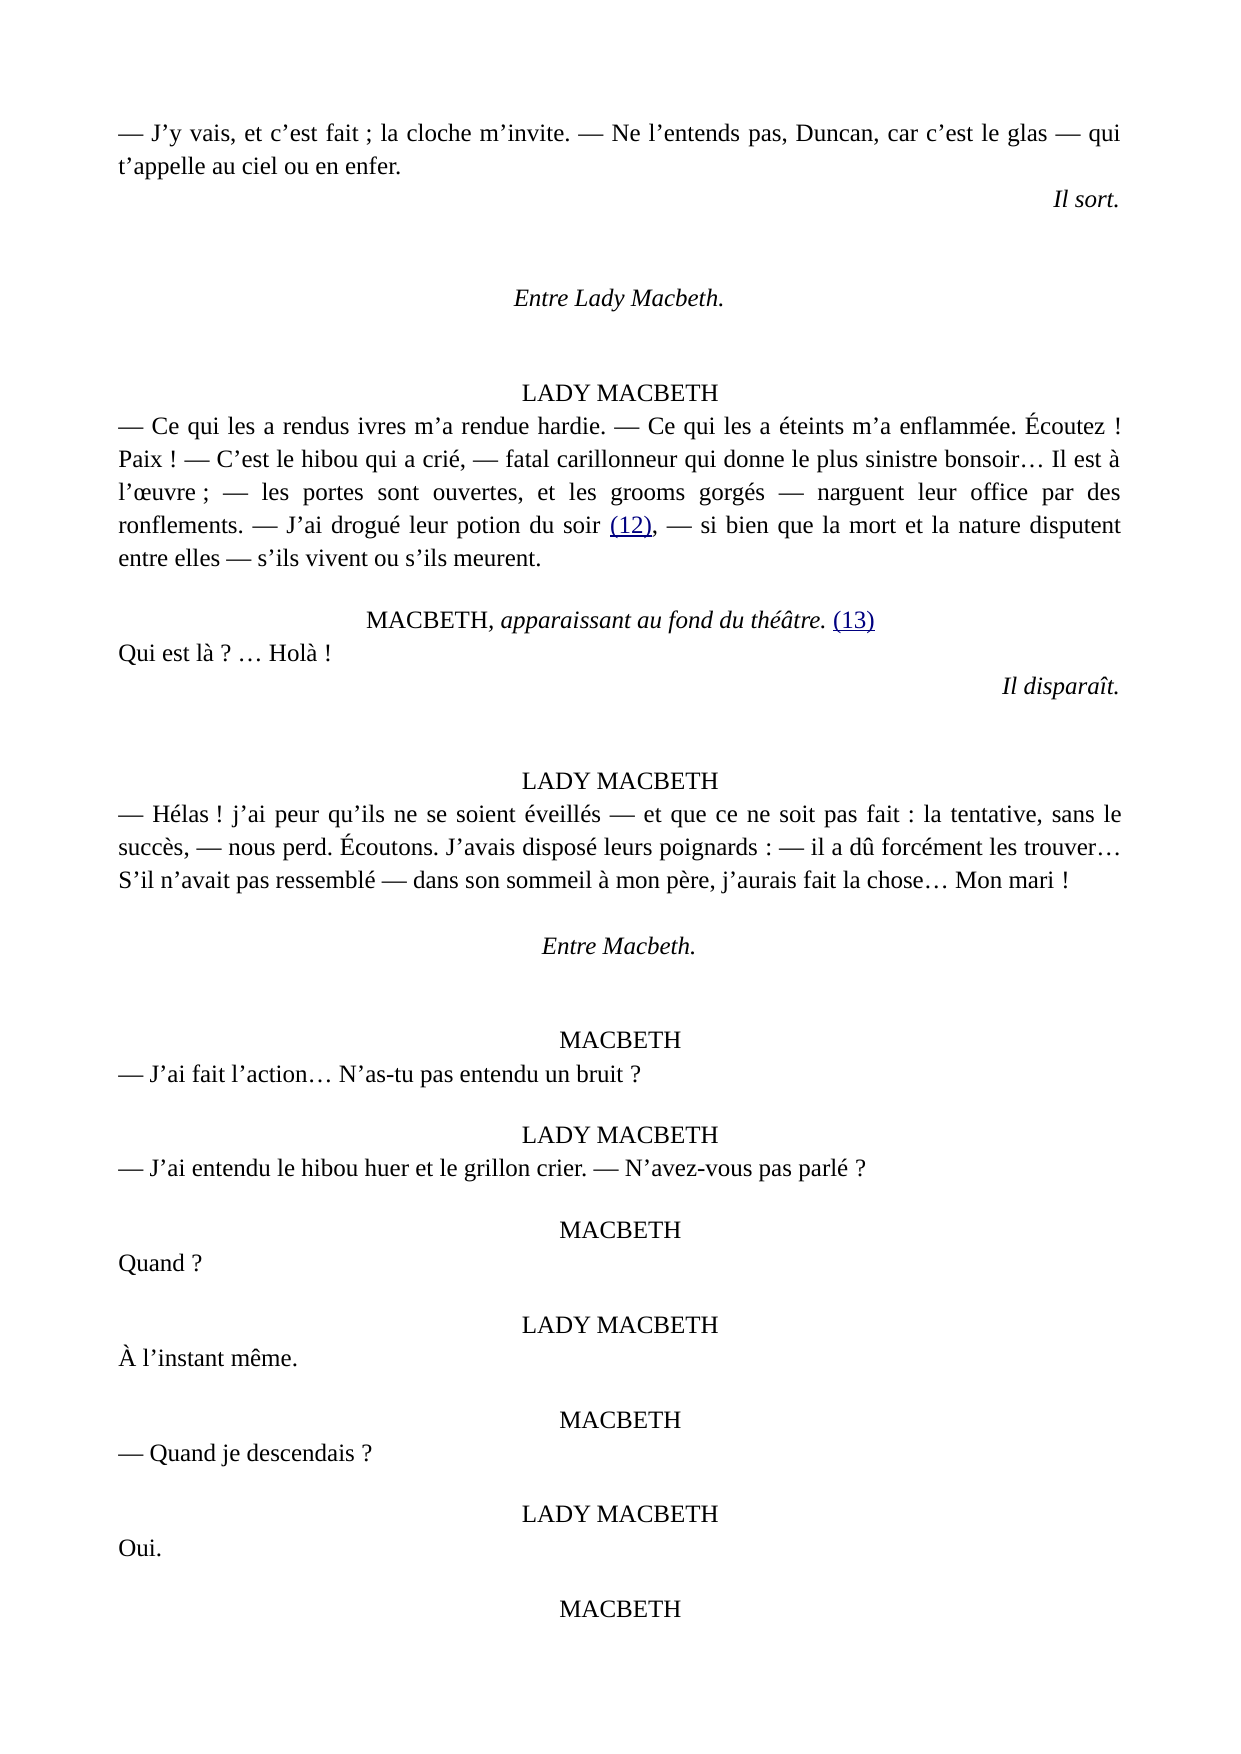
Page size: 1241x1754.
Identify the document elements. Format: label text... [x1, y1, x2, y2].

text — Ce qui les a rendus ivres m’a rendue hardie. — Ce qui les a éteints m’a enflammée. Écoutez ! Paix ! — C’est le hibou qui a crié, — fatal carillonneur qui donne le plus sinistre bonsoir… Il est à l’œuvre ; — les portes sont ouvertes, et les grooms gorgés — narguent leur office par des ronflements. — J’ai drogué leur potion du soir (12), — si bien que la mort et la nature disputent entre elles — s’ils vivent ou s’ils meurent. [118, 411, 1122, 572]
text LADY MACBETH [118, 1310, 1122, 1339]
text — Hélas ! j’ai peur qu’ils ne se soient éveillés — et que ce ne soit pas fait : la tentative, sans le succès, — nous perd. Écoutons. J’avais disposé leurs poignards : — il a dû forcément les trouver… S’il n’avait pas ressemblé — dans son sommeil à mon père, j’aurais fait la chose… Mon mari ! [118, 799, 1122, 893]
text — J’ai fait l’action… N’as-tu pas entendu un bruit ? [118, 1059, 1122, 1087]
text Oui. [118, 1533, 1122, 1561]
text — J’ai entendu le hibou huer et le grillon crier. — N’avez-vous pas parlé ? [118, 1153, 1122, 1182]
text — Quand je descendais ? [118, 1438, 1122, 1467]
text Quand ? [118, 1248, 1122, 1277]
text Entre Lady Macbeth. [118, 283, 1122, 312]
text LADY MACBETH [118, 1120, 1122, 1149]
text MACBETH [118, 1405, 1122, 1433]
text MACBETH [118, 1026, 1122, 1054]
text MACBETH [118, 1594, 1122, 1623]
text À l’instant même. [118, 1343, 1122, 1372]
text LADY MACBETH [118, 378, 1122, 407]
text LADY MACBETH [118, 766, 1122, 794]
text Qui est là ? … Holà ! [118, 638, 1122, 667]
text Entre Macbeth. [118, 931, 1122, 959]
text MACBETH, apparaissant au fond du théâtre. (13) [118, 605, 1122, 634]
text Il sort. [118, 184, 1122, 213]
text — J’y vais, et c’est fait ; la cloche m’invite. — Ne l’entends pas, Duncan, car c’est le glas — qui t’appelle au ciel ou en enfer. [118, 118, 1122, 180]
text MACBETH [118, 1215, 1122, 1244]
text LADY MACBETH [118, 1499, 1122, 1528]
text Il disparaît. [118, 671, 1122, 700]
